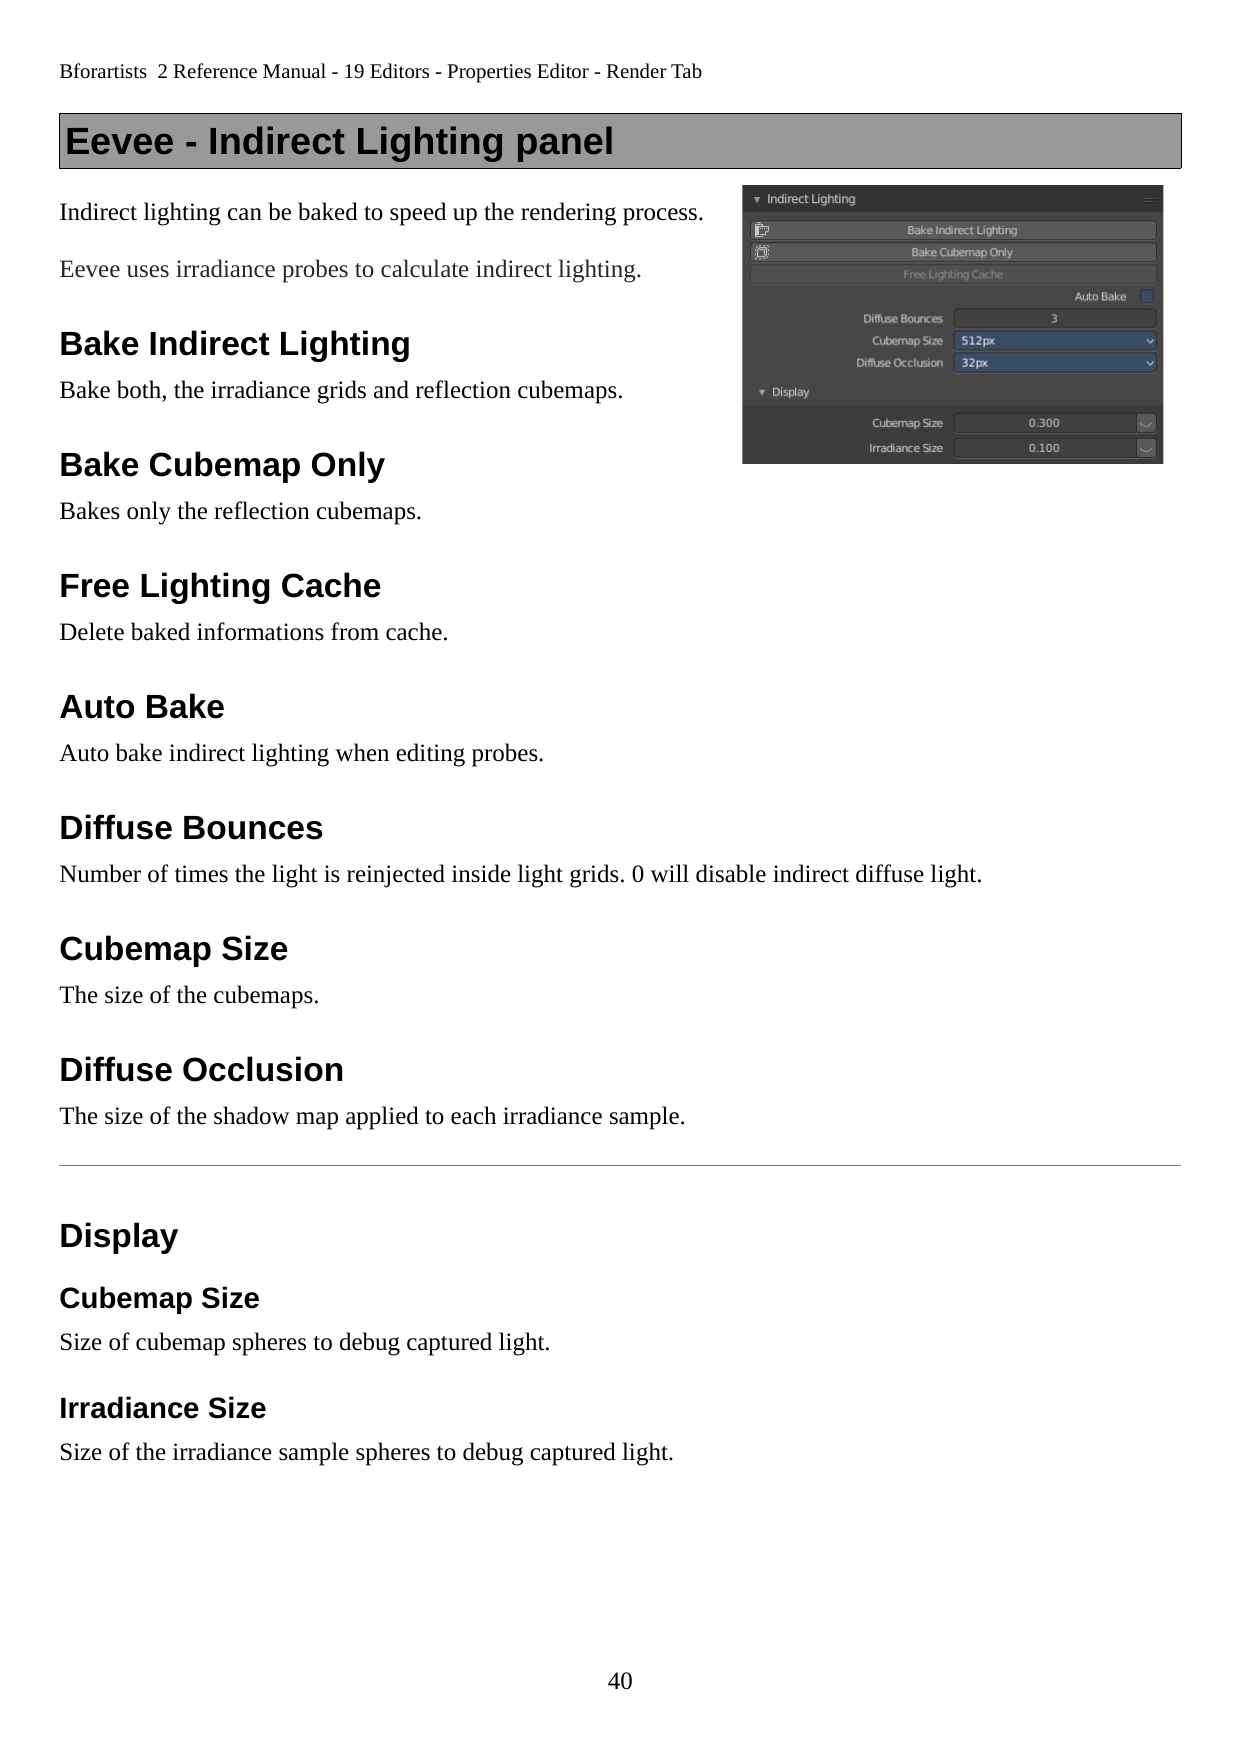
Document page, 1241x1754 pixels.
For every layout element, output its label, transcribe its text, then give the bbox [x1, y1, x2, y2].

subtitle Bake Cubemap Only [59, 445, 1181, 484]
text Auto bake indirect lighting when editing probes. [59, 738, 1181, 767]
subtitle Display [59, 1216, 1181, 1254]
subtitle Free Lighting Cache [59, 566, 1181, 605]
subtitle [1164, 324, 1181, 363]
text Delete baked informations from cache. [59, 617, 1181, 646]
text Indirect lighting can be baked to speed up the rendering process. [59, 197, 742, 225]
subtitle Bake Indirect Lighting [59, 324, 742, 363]
text Eevee uses irradiance probes to calculate indirect lighting. [59, 254, 742, 283]
subtitle Irradiance Size [59, 1391, 1181, 1425]
subtitle Cubemap Size [59, 929, 1181, 968]
picture [742, 185, 1164, 464]
text Size of the irradiance sample spheres to debug captured light. [59, 1437, 1181, 1466]
text The size of the cubemaps. [59, 980, 1181, 1009]
text Bakes only the reflection cubemaps. [59, 496, 1181, 525]
subtitle Auto Bake [59, 687, 1181, 726]
table_header Eevee - Indirect Lighting panel [60, 114, 1181, 168]
text Number of times the light is reinjected inside light grids. 0 will disable indirect diffuse light. [59, 859, 1181, 888]
text Size of cubemap spheres to debug captured light. [59, 1327, 1181, 1356]
subtitle Cubemap Size [59, 1281, 1181, 1315]
subtitle Diffuse Bounces [59, 808, 1181, 847]
text The size of the shadow map applied to each irradiance sample. [59, 1101, 1181, 1130]
text Bake both, the irradiance grids and reflection cubemaps. [59, 375, 742, 404]
subtitle Diffuse Occlusion [59, 1050, 1181, 1089]
